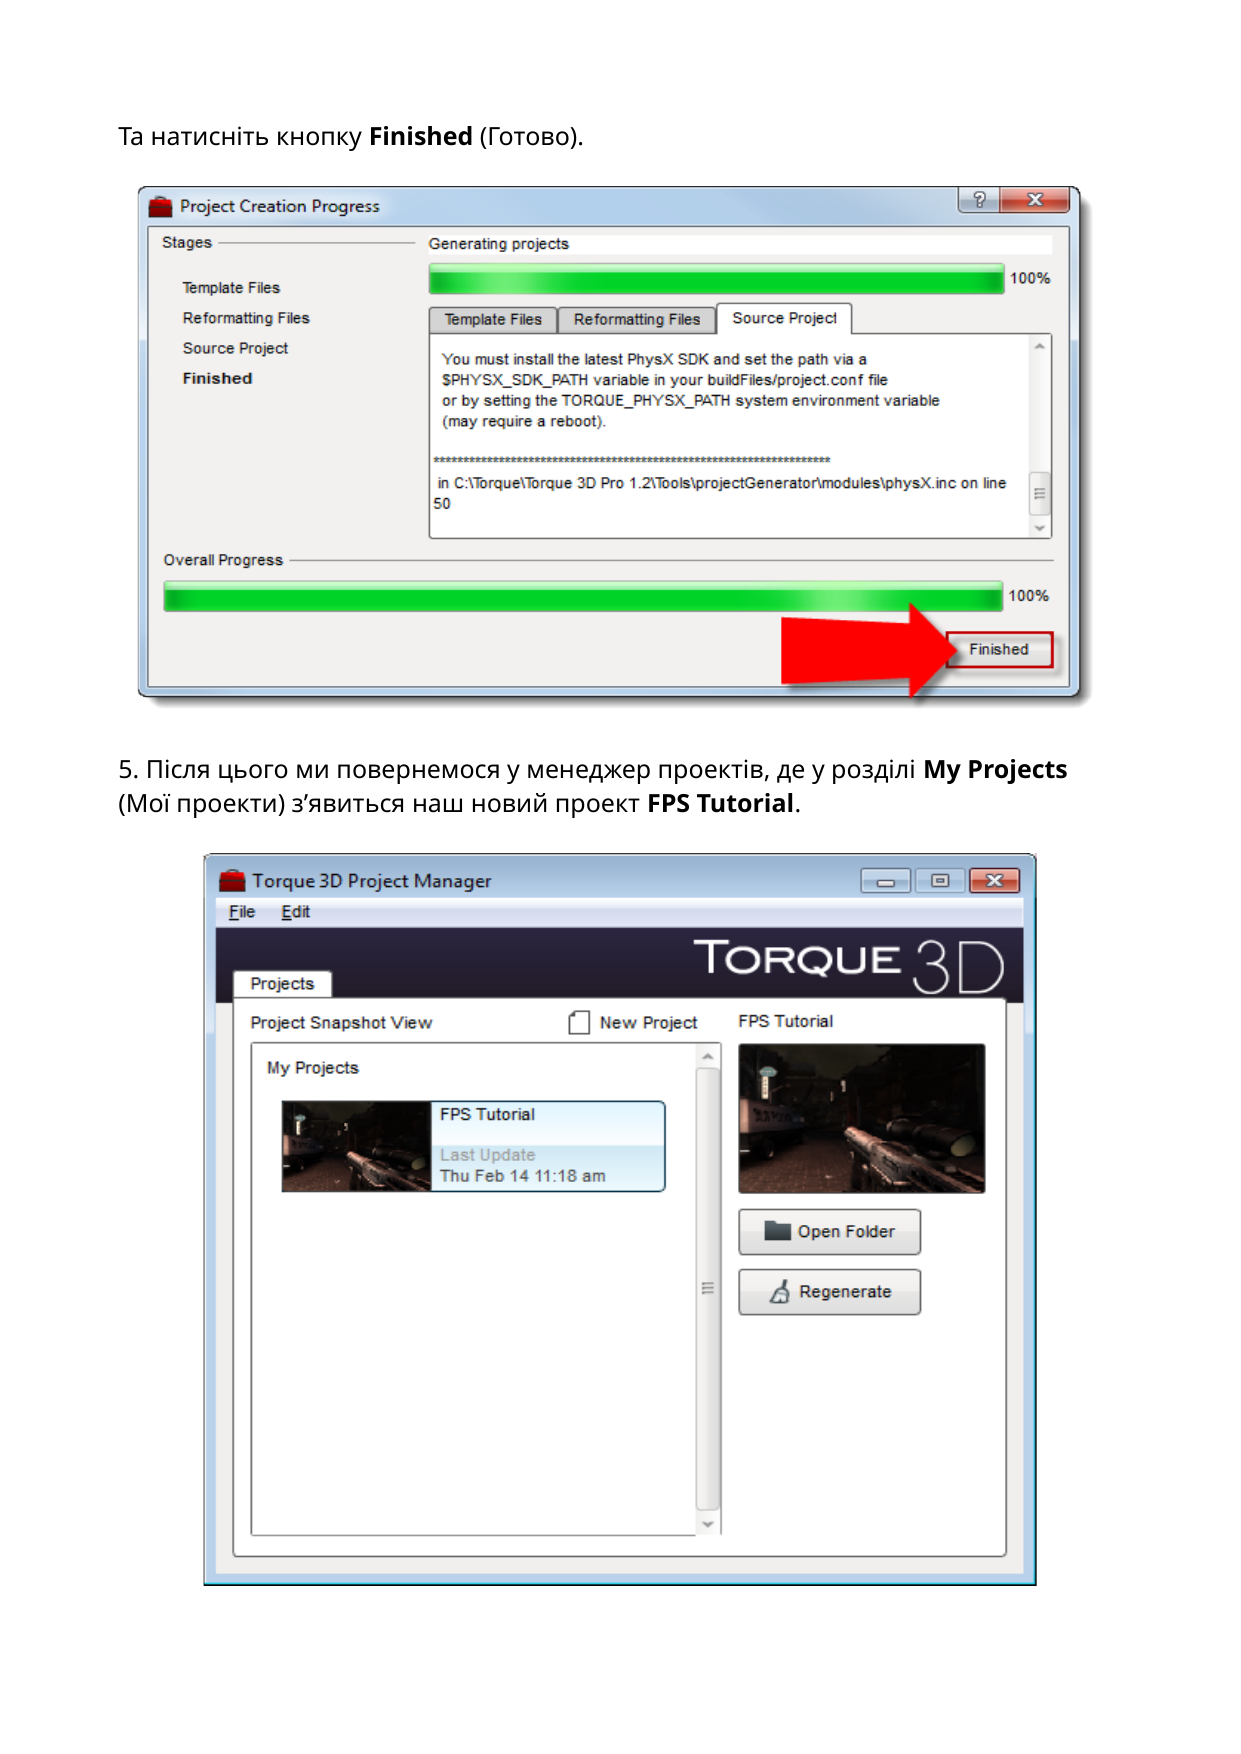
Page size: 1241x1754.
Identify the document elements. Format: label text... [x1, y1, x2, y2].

text Та натисніть кнопку Finished (Готово). [118, 118, 1122, 152]
text 5. Після цього ми повернемося у менеджер проектів, де у розділі My Projects (Мої проекти) з’явиться наш новий проект FPS Tutorial. [118, 751, 1122, 819]
picture [203, 853, 1037, 1586]
picture [137, 186, 1103, 718]
